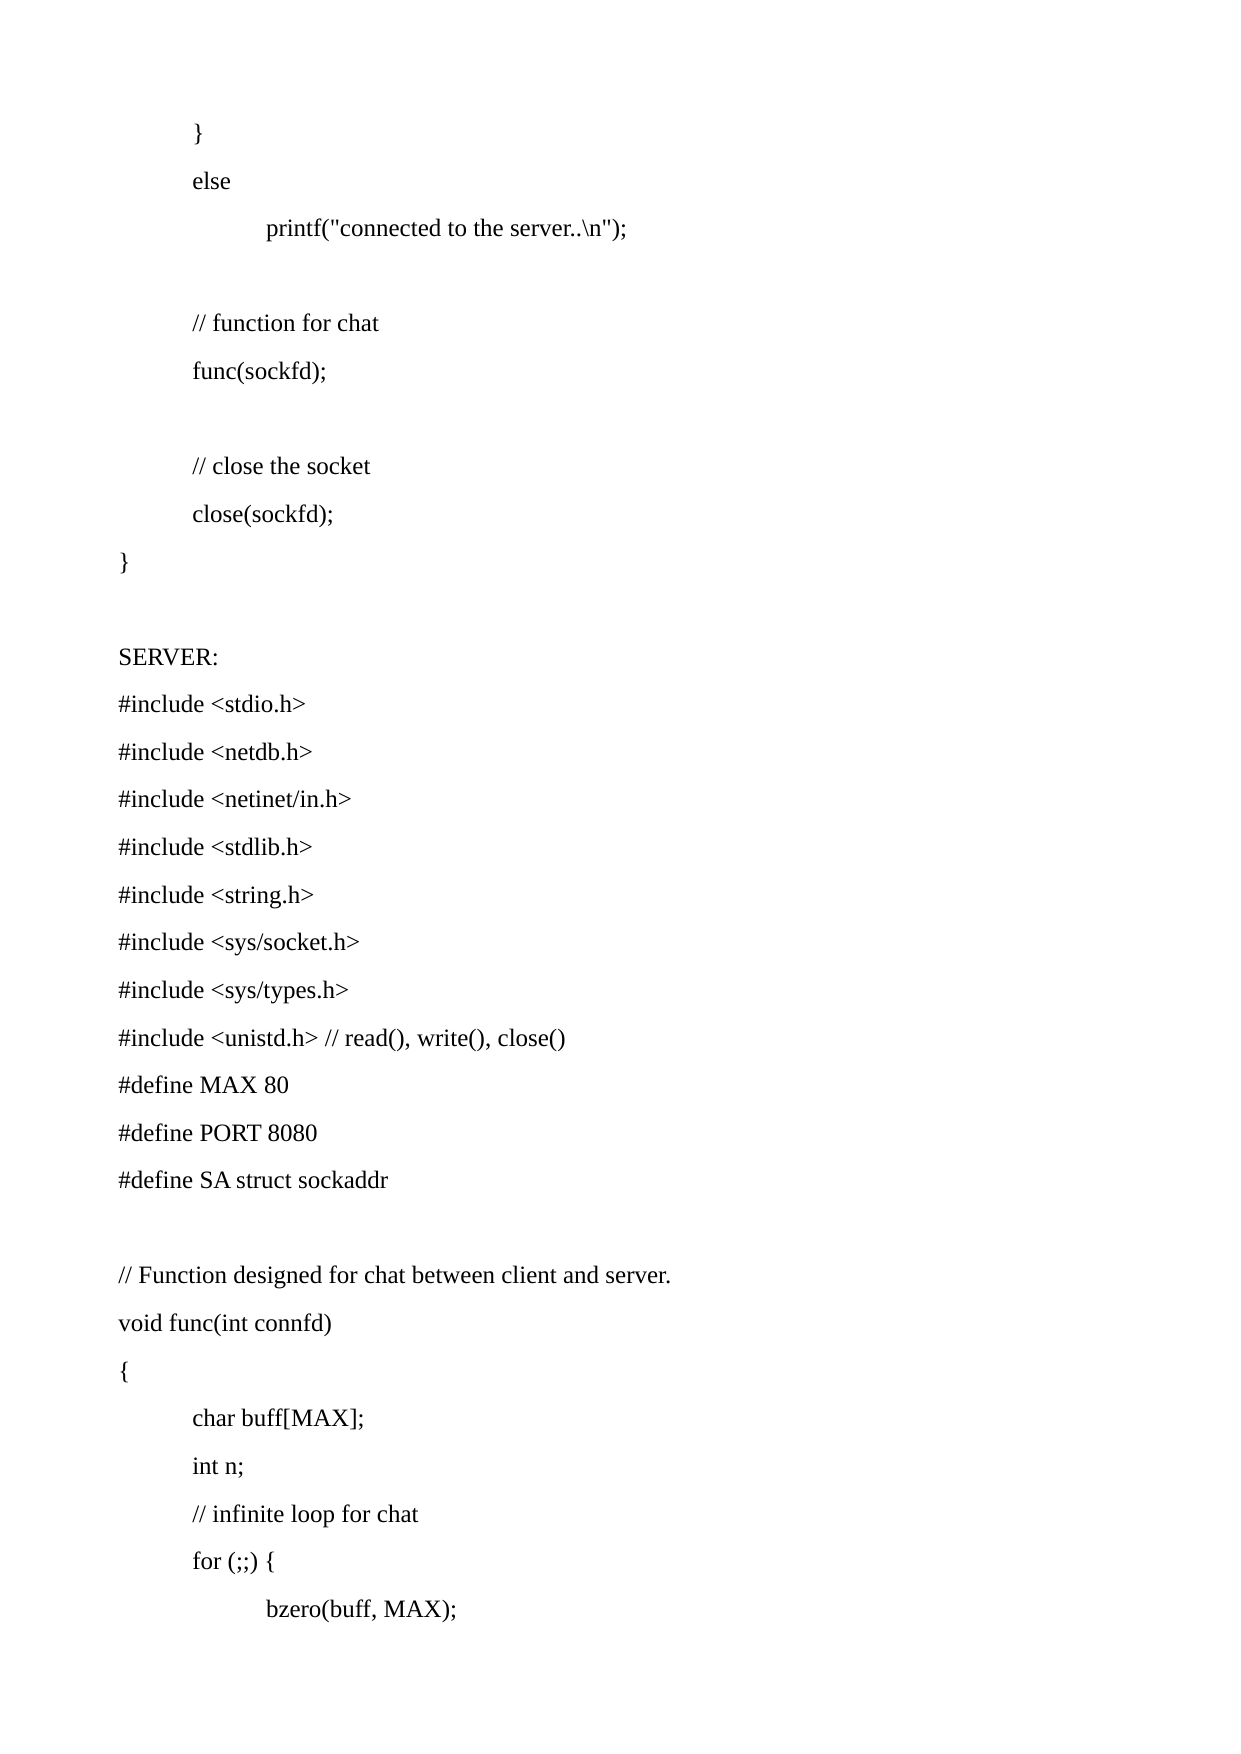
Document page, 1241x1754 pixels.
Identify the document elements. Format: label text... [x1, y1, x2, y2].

text SERVER: [118, 642, 1122, 671]
text for (;;) { [118, 1546, 1122, 1575]
text } [118, 118, 1122, 147]
text bzero(buff, MAX); [118, 1594, 1122, 1623]
text #define SA struct sockaddr [118, 1165, 1122, 1194]
text #include <unistd.h> // read(), write(), close() [118, 1023, 1122, 1051]
text #define PORT 8080 [118, 1118, 1122, 1147]
text else [118, 166, 1122, 194]
text #include <netinet/in.h> [118, 784, 1122, 813]
text #include <sys/socket.h> [118, 927, 1122, 956]
text { [118, 1356, 1122, 1384]
text void func(int connfd) [118, 1308, 1122, 1337]
text char buff[MAX]; [118, 1403, 1122, 1432]
text // infinite loop for chat [118, 1499, 1122, 1527]
text func(sockfd); [118, 356, 1122, 385]
text #define MAX 80 [118, 1070, 1122, 1099]
text int n; [118, 1451, 1122, 1480]
text printf("connected to the server..\n"); [118, 213, 1122, 242]
text close(sockfd); [118, 499, 1122, 528]
text #include <sys/types.h> [118, 975, 1122, 1004]
text } [118, 547, 1122, 575]
text // Function designed for chat between client and server. [118, 1261, 1122, 1289]
text // close the socket [118, 451, 1122, 480]
text #include <stdio.h> [118, 689, 1122, 718]
text #include <string.h> [118, 880, 1122, 908]
text // function for chat [118, 308, 1122, 337]
text #include <stdlib.h> [118, 832, 1122, 861]
text #include <netdb.h> [118, 737, 1122, 766]
